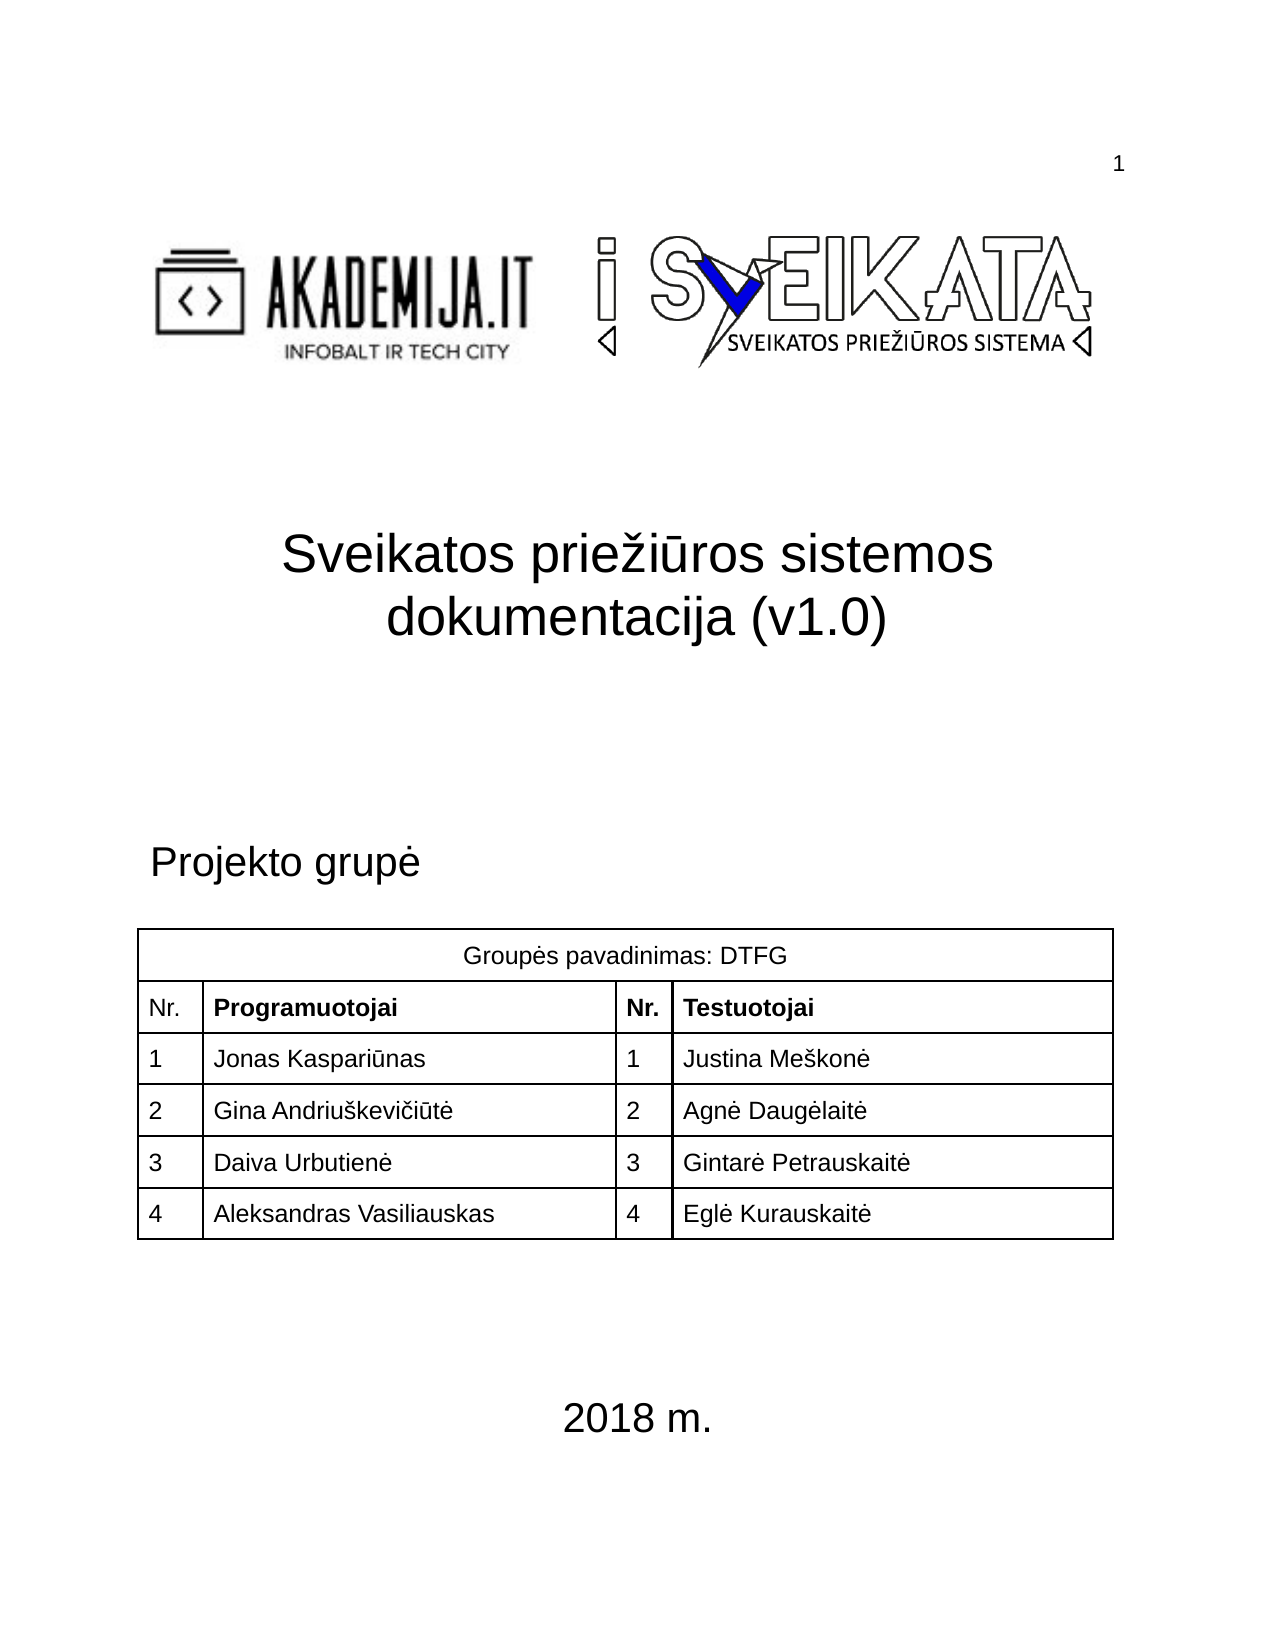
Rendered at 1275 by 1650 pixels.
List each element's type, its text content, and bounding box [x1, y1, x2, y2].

table_cell Daiva Urbutienė [204, 1137, 615, 1187]
table_cell 3 [139, 1137, 202, 1187]
table_cell 1 [617, 1034, 671, 1083]
text 2018 m. [150, 1394, 1125, 1442]
table_cell Programuotojai [204, 982, 615, 1032]
title Sveikatos priežiūros sistemos dokumentacija (v1.0) [150, 522, 1125, 647]
table_cell Testuotojai [674, 982, 1112, 1032]
table_cell 3 [617, 1137, 671, 1187]
table_cell 4 [139, 1189, 202, 1238]
table_cell Aleksandras Vasiliauskas [204, 1189, 615, 1238]
table_cell 4 [617, 1189, 671, 1238]
picture [572, 218, 1121, 390]
subtitle Projekto grupė [150, 838, 1125, 886]
table_cell 2 [617, 1085, 671, 1135]
table_cell Eglė Kurauskaitė [674, 1189, 1112, 1238]
table_cell Justina Meškonė [674, 1034, 1112, 1083]
table_cell 2 [139, 1085, 202, 1135]
table_header Groupės pavadinimas: DTFG [139, 930, 1112, 980]
table_cell Nr. [139, 982, 202, 1032]
table_cell Nr. [617, 982, 671, 1032]
table_cell 1 [139, 1034, 202, 1083]
table_cell Agnė Daugėlaitė [674, 1085, 1112, 1135]
picture [152, 223, 537, 390]
table_cell Jonas Kaspariūnas [204, 1034, 615, 1083]
table_cell Gina Andriuškevičiūtė [204, 1085, 615, 1135]
table_cell Gintarė Petrauskaitė [674, 1137, 1112, 1187]
